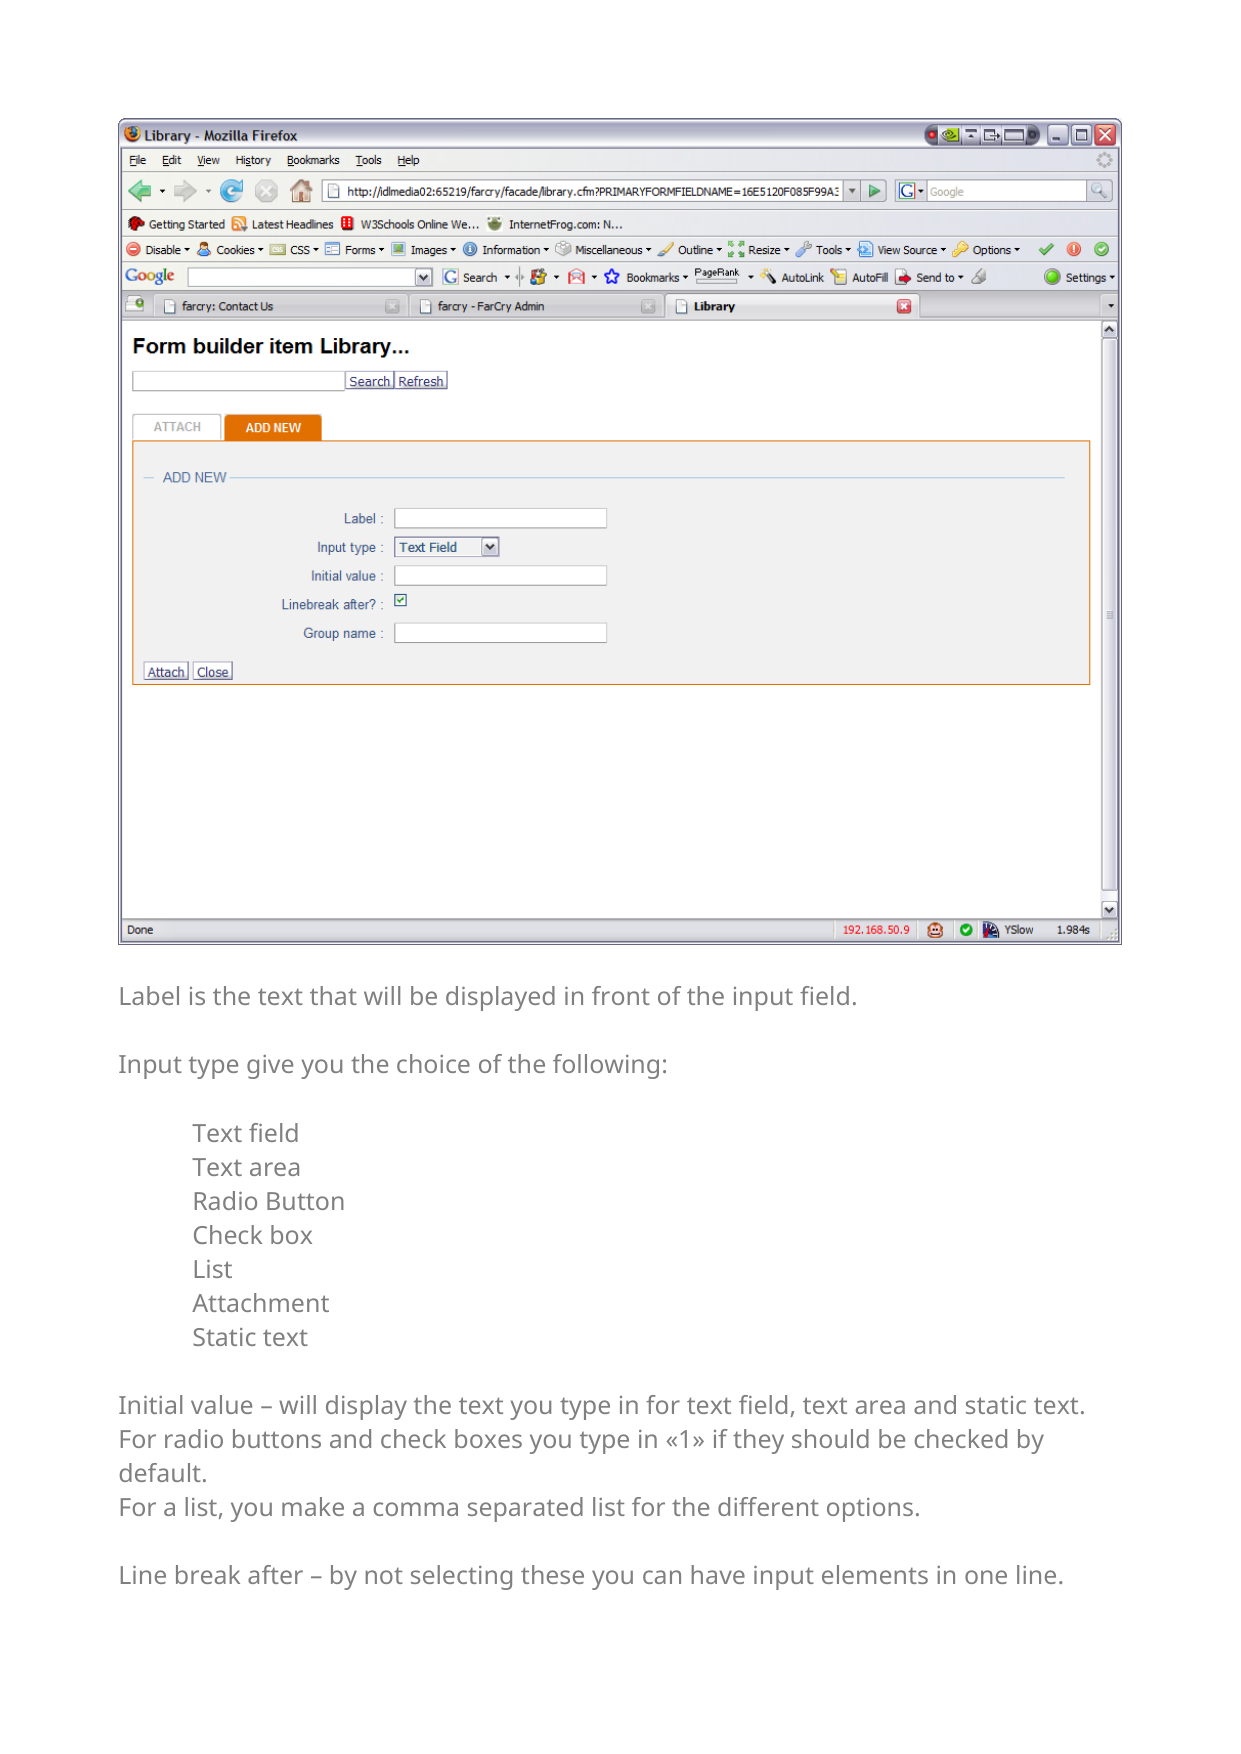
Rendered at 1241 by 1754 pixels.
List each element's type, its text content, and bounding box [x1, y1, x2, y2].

text Initial value – will display the text you type in for text field, text area and static text. For radio buttons and check boxes you type in «1» if they should be checked by default. [118, 1388, 1122, 1490]
text Text field [118, 1115, 1122, 1149]
text Line break after – by not selecting these you can have input elements in one line. [118, 1558, 1122, 1592]
text Input type give you the choice of the following: [118, 1047, 1122, 1081]
text Radio Button [118, 1183, 1122, 1217]
text Static text [118, 1319, 1122, 1354]
text List [118, 1251, 1122, 1286]
text Attachment [118, 1286, 1122, 1319]
picture [118, 118, 1122, 945]
text For a list, you make a comma separated list for the different options. [118, 1490, 1122, 1524]
text Text area [118, 1149, 1122, 1183]
text Label is the text that will be displayed in front of the input field. [118, 979, 1122, 1013]
text Check box [118, 1217, 1122, 1251]
